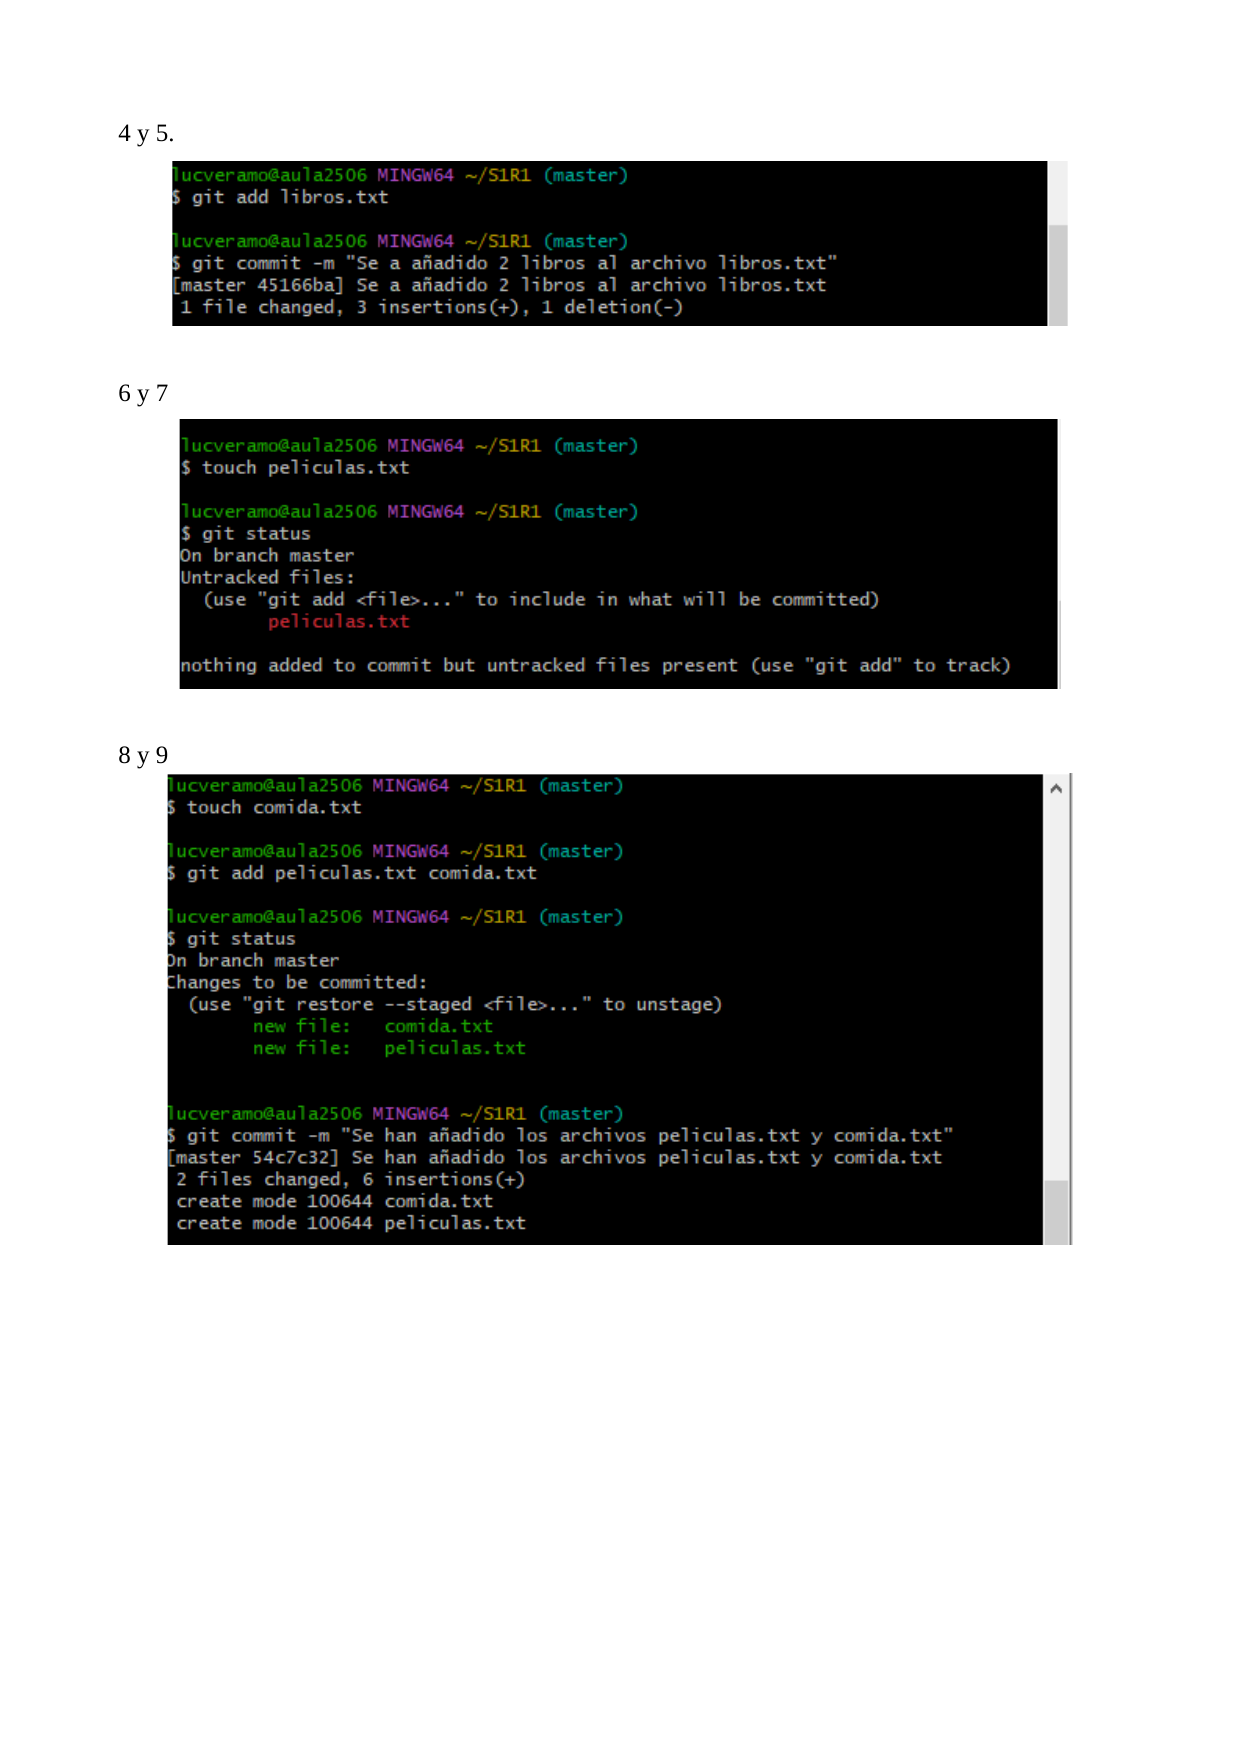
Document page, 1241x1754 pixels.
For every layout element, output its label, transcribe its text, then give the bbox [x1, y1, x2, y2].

text 8 y 9 [118, 740, 1122, 769]
text 4 y 5. [118, 118, 1122, 147]
picture [179, 419, 1061, 689]
picture [167, 773, 1073, 1245]
picture [172, 161, 1068, 326]
text 6 y 7 [118, 378, 1122, 406]
